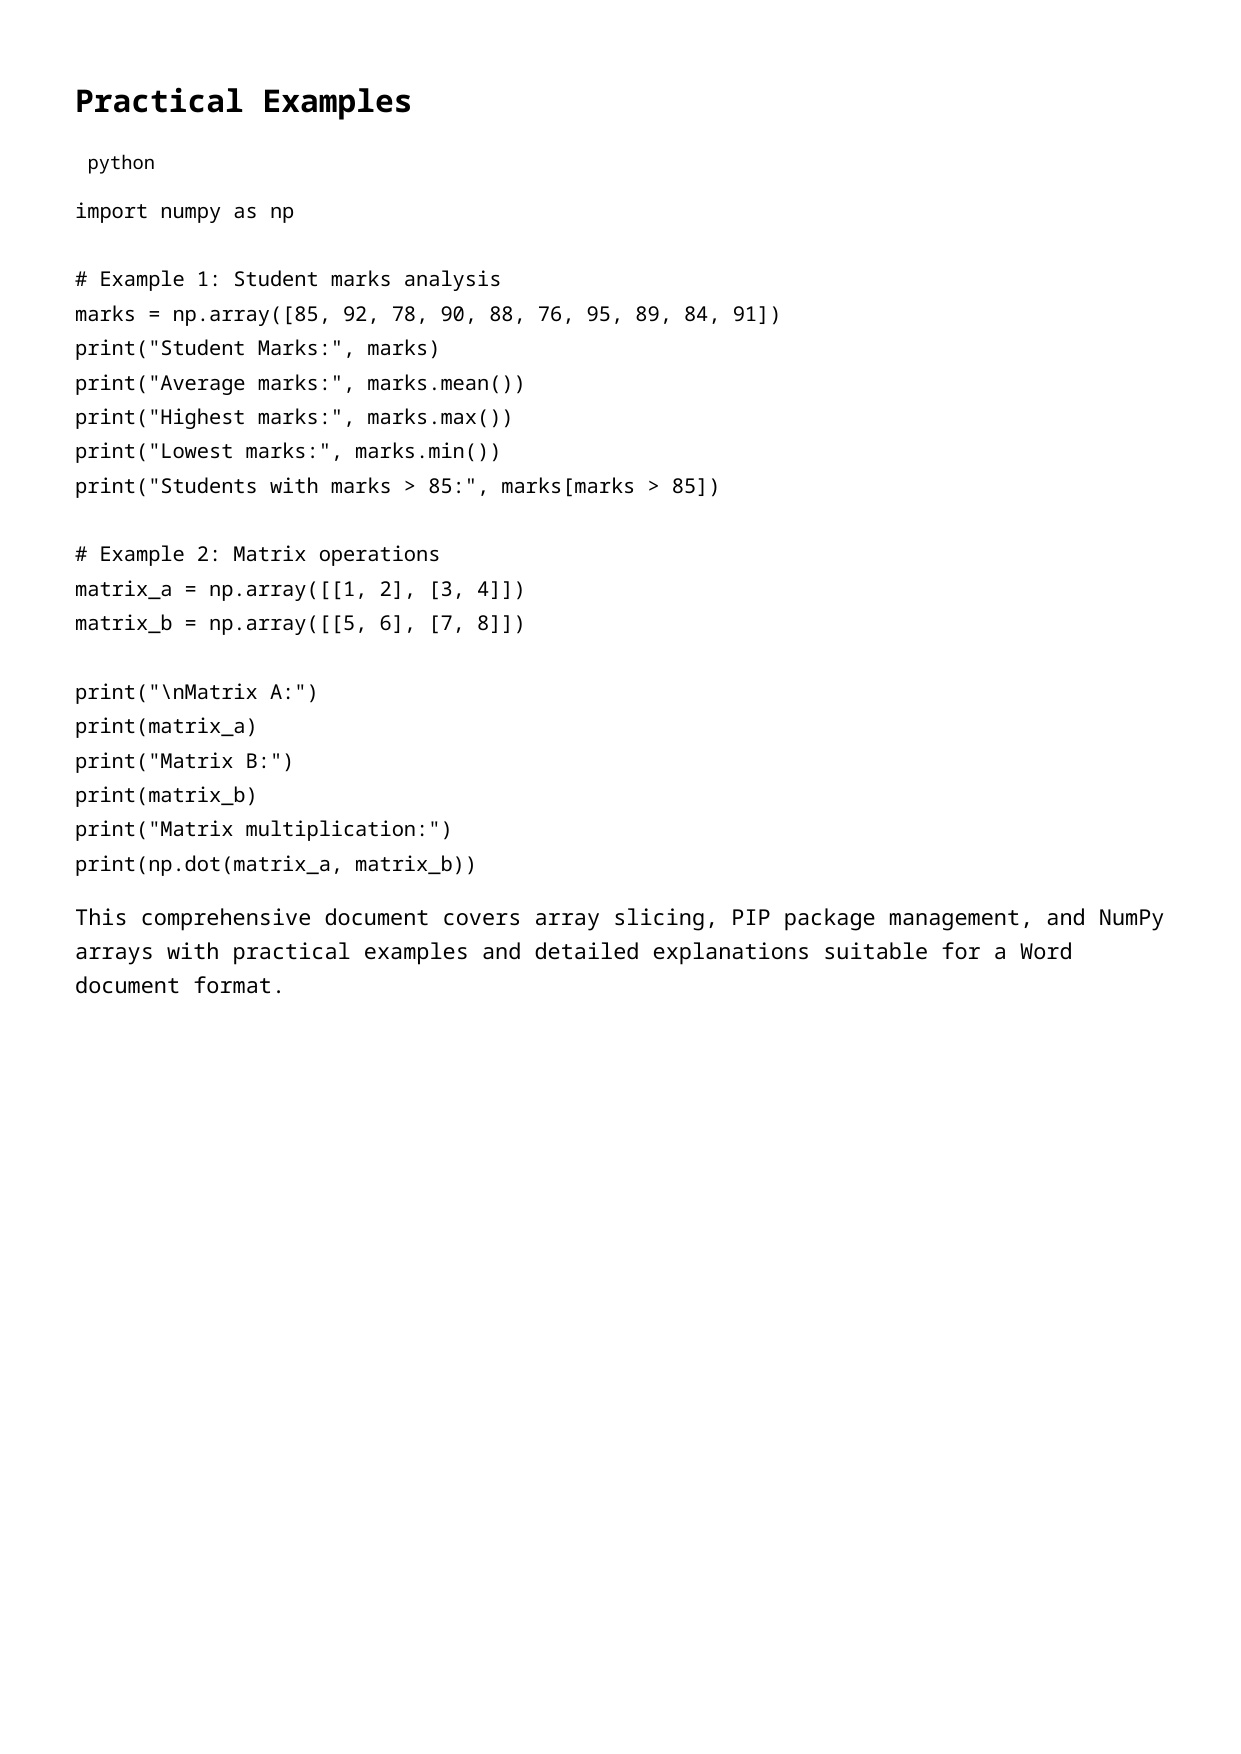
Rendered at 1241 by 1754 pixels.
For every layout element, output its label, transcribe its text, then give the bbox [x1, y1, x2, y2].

text print(matrix_b) [75, 774, 1165, 808]
text This comprehensive document covers array slicing, PIP package management, and NumPy arrays with practical examples and detailed explanations suitable for a Word document format. [75, 902, 1165, 1000]
subtitle Practical Examples [75, 75, 1165, 122]
text print("Highest marks:", marks.max()) [75, 396, 1165, 430]
text matrix_b = np.array([[5, 6], [7, 8]]) [75, 602, 1165, 636]
text print("\nMatrix A:") [75, 671, 1165, 705]
text print("Average marks:", marks.mean()) [75, 361, 1165, 396]
text print("Students with marks > 85:", marks[marks > 85]) [75, 464, 1165, 499]
text # Example 1: Student marks analysis [75, 258, 1165, 293]
text print(np.dot(matrix_a, matrix_b)) [75, 843, 1165, 877]
text print(matrix_a) [75, 705, 1165, 739]
text import numpy as np [75, 189, 1165, 224]
text print("Lowest marks:", marks.min()) [75, 430, 1165, 464]
text matrix_a = np.array([[1, 2], [3, 4]]) [75, 568, 1165, 602]
text python [87, 147, 1165, 175]
text print("Matrix B:") [75, 739, 1165, 774]
text # Example 2: Matrix operations [75, 533, 1165, 568]
text print("Student Marks:", marks) [75, 327, 1165, 361]
text marks = np.array([85, 92, 78, 90, 88, 76, 95, 89, 84, 91]) [75, 293, 1165, 327]
text print("Matrix multiplication:") [75, 808, 1165, 843]
